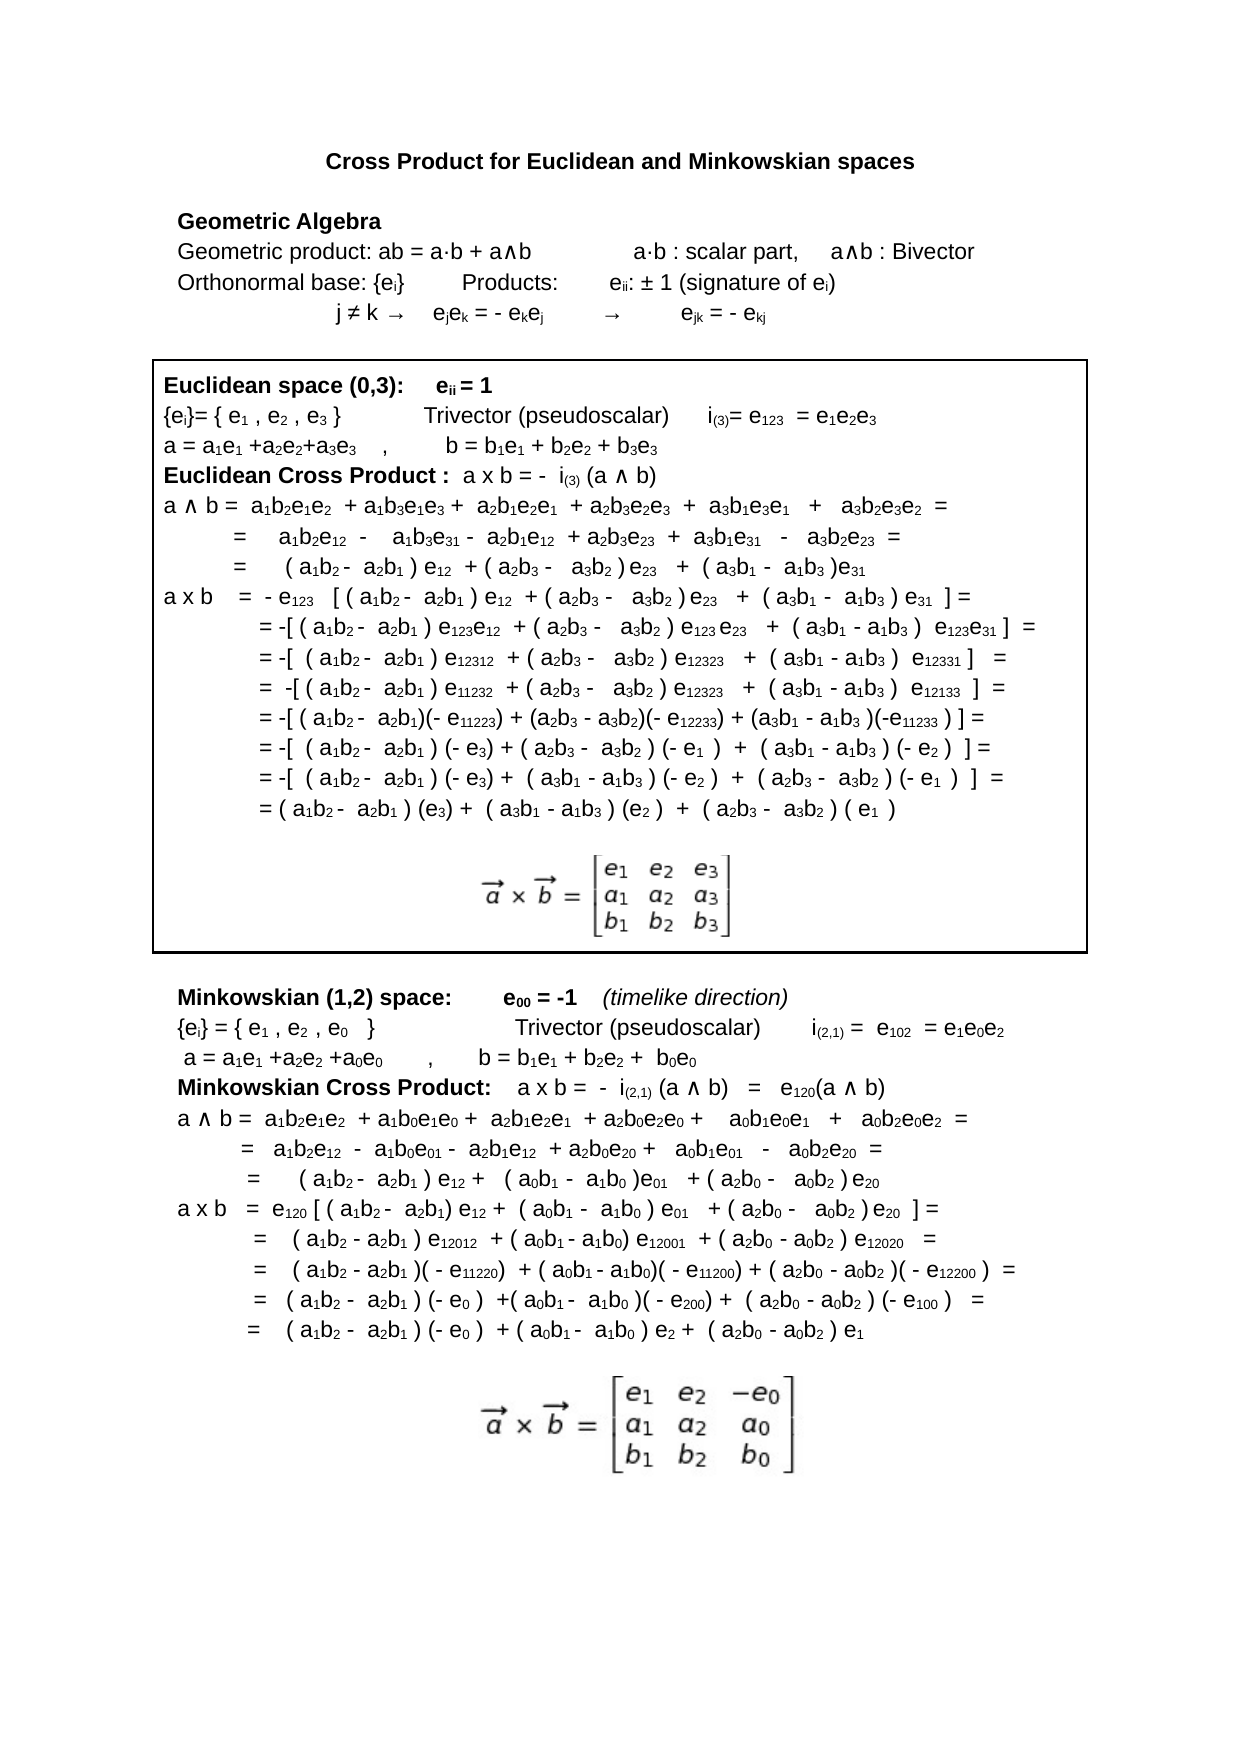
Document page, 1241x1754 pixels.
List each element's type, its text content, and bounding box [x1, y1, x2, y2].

text Minkowskian (1,2) space: e00 = -1 (timelike direction) [177, 984, 1063, 1010]
text Geometric Algebra [177, 208, 1063, 234]
text Cross Product for Euclidean and Minkowskian spaces [177, 148, 1063, 174]
text {ei} = { e1 , e2 , e0 } Trivector (pseudoscalar) i(2,1) = e102 = e1e0e2 [177, 1014, 1063, 1040]
picture [477, 855, 739, 941]
text a ∧ b = a1b2e1e2 + a1b0e1e0 + a2b1e2e1 + a2b0e2e0 + a0b1e0e1 + a0b2e0e2 = [177, 1104, 1063, 1131]
text j ≠ k → ejek = - ekej → ejk = - ekj [177, 299, 1063, 325]
picture [478, 1376, 807, 1478]
table_header Euclidean space (0,3): eii = 1 {ei}= { e1 , e2 , e3 } Trivector (pseudoscalar) i(3)= e123 = e1e2e3 a = a1e1 +a2e2+a3e3 , b = b1e1 + b2e2 + b3e3 Euclidean Cross Product : a x b = - i(3) (a ∧ b) a ∧ b = a1b2e1e2 + a1b3e1e3 + a2b1e2e1 + a2b3e2e3 + a3b1e3e1 + a3b2e3e2 = = a1b2e12 - a1b3e31 - a2b1e12 + a2b3e23 + a3b1e31 - a3b2e23 = = ( a1b2 - a2b1 ) e12 + ( a2b3 - a3b2 ) e23 + ( a3b1 - a1b3 )e31 a x b = - e123 [ ( a1b2 - a2b1 ) e12 + ( a2b3 - a3b2 ) e23 + ( a3b1 - a1b3 ) e31 ] = = -[ ( a1b2 - a2b1 ) e123e12 + ( a2b3 - a3b2 ) e123 e23 + ( a3b1 - a1b3 ) e123e31 ] = = -[ ( a1b2 - a2b1 ) e12312 + ( a2b3 - a3b2 ) e12323 + ( a3b1 - a1b3 ) e12331 ] = = -[ ( a1b2 - a2b1 ) e11232 + ( a2b3 - a3b2 ) e12323 + ( a3b1 - a1b3 ) e12133 ] = = -[ ( a1b2 - a2b1)(- e11223) + (a2b3 - a3b2)(- e12233) + (a3b1 - a1b3 )(-e11233 ) ] = = -[ ( a1b2 - a2b1 ) (- e3) + ( a2b3 - a3b2 ) (- e1 ) + ( a3b1 - a1b3 ) (- e2 ) ] = = -[ ( a1b2 - a2b1 ) (- e3) + ( a3b1 - a1b3 ) (- e2 ) + ( a2b3 - a3b2 ) (- e1 ) ] = = ( a1b2 - a2b1 ) (e3) + ( a3b1 - a1b3 ) (e2 ) + ( a2b3 - a3b2 ) ( e1 ) [154, 361, 1086, 951]
text Orthonormal base: {ei} Products: eii: ± 1 (signature of ei) [177, 268, 1063, 295]
text = ( a1b2 - a2b1 ) e12 + ( a0b1 - a1b0 )e01 + ( a2b0 - a0b2 ) e20 [177, 1165, 1063, 1191]
text Minkowskian Cross Product: a x b = - i(2,1) (a ∧ b) = e120(a ∧ b) [177, 1074, 1063, 1101]
text = ( a1b2 - a2b1 )( - e11220) + ( a0b1 - a1b0)( - e11200) + ( a2b0 - a0b2 )( - e12200 ) = [177, 1256, 1063, 1282]
text = ( a1b2 - a2b1 ) (- e0 ) +( a0b1 - a1b0 )( - e200) + ( a2b0 - a0b2 ) (- e100 ) = [177, 1286, 1063, 1312]
text = a1b2e12 - a1b0e01 - a2b1e12 + a2b0e20 + a0b1e01 - a0b2e20 = [177, 1135, 1063, 1161]
text a x b = e120 [ ( a1b2 - a2b1) e12 + ( a0b1 - a1b0 ) e01 + ( a2b0 - a0b2 ) e20 ] = [177, 1195, 1063, 1221]
text a = a1e1 +a2e2 +a0e0 , b = b1e1 + b2e2 + b0e0 [177, 1044, 1063, 1070]
text Geometric product: ab = a·b + a∧b a·b : scalar part, a∧b : Bivector [177, 238, 1063, 264]
text = ( a1b2 - a2b1 ) (- e0 ) + ( a0b1 - a1b0 ) e2 + ( a2b0 - a0b2 ) e1 [177, 1316, 1063, 1342]
text = ( a1b2 - a2b1 ) e12012 + ( a0b1 - a1b0) e12001 + ( a2b0 - a0b2 ) e12020 = [177, 1225, 1063, 1252]
